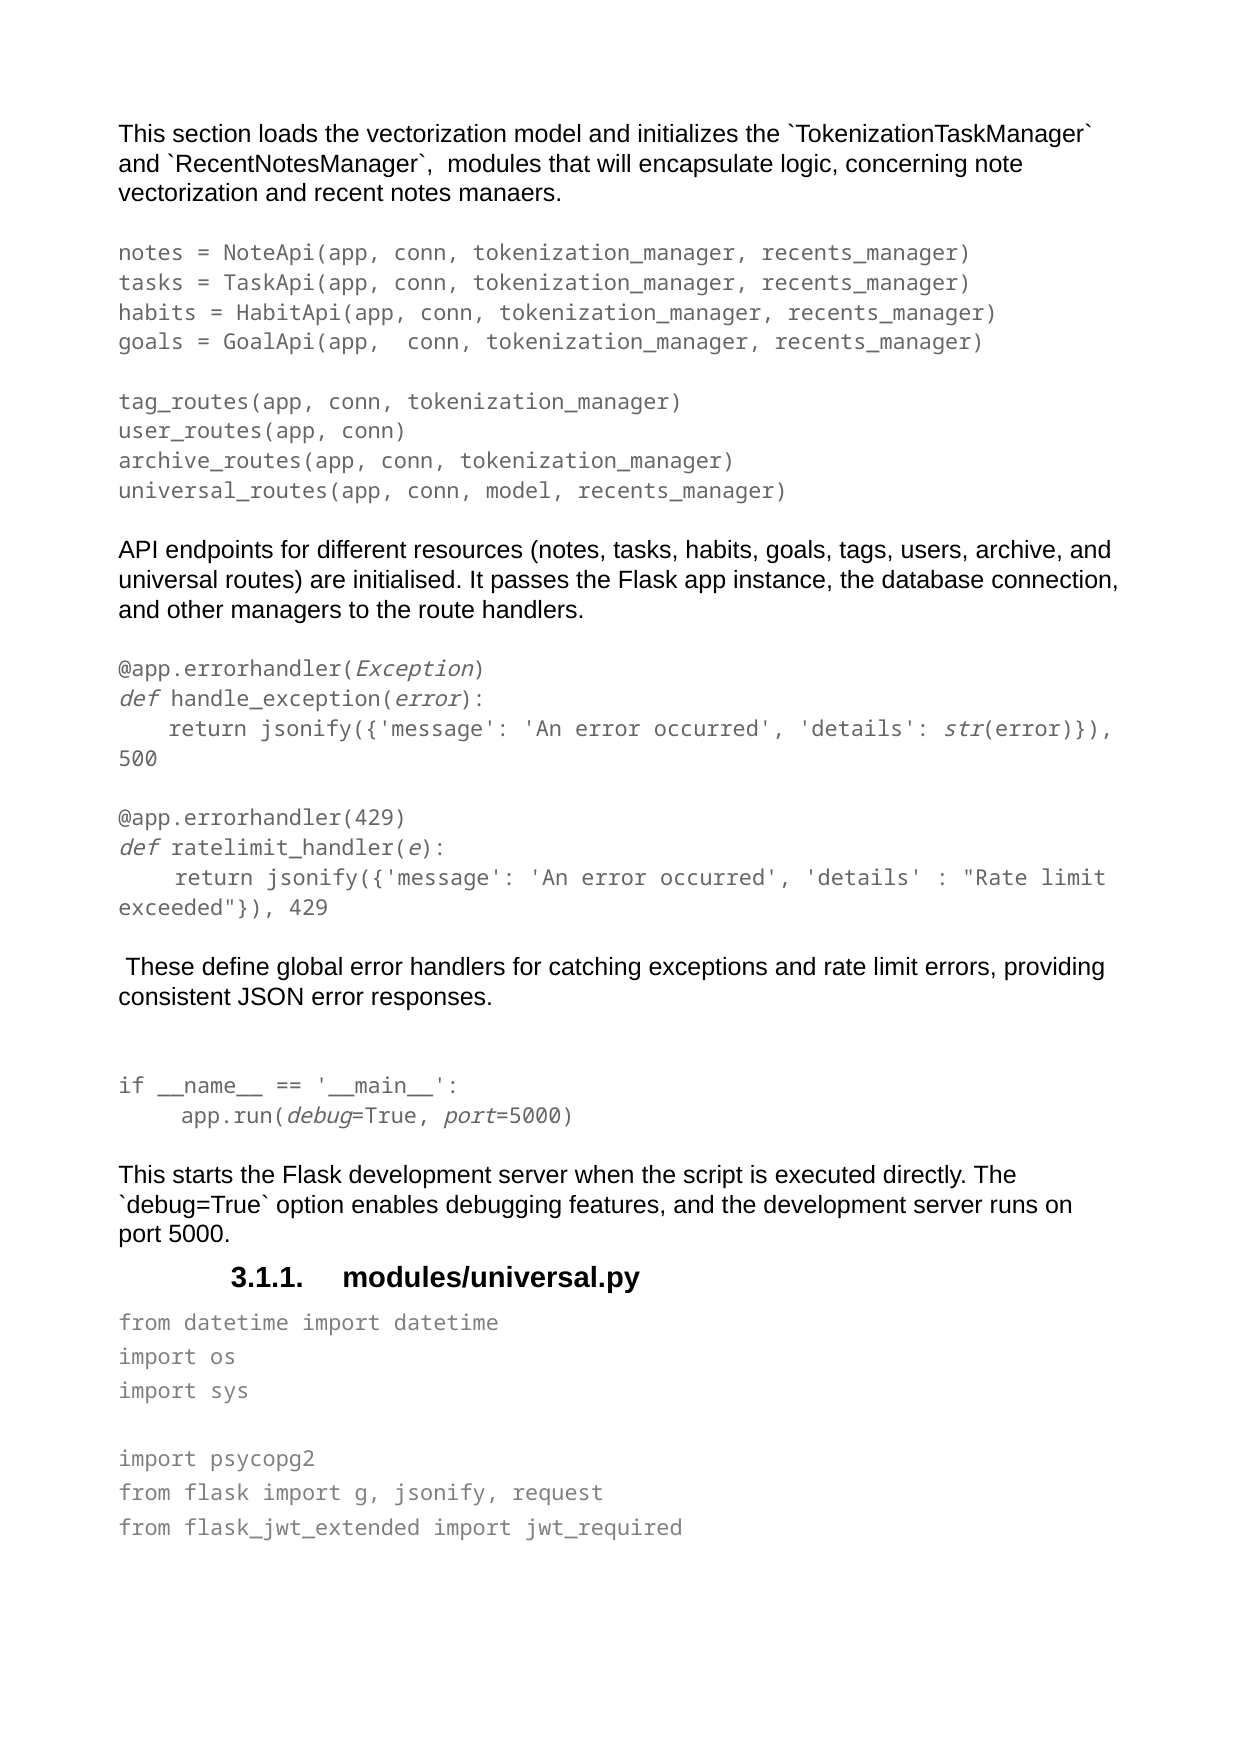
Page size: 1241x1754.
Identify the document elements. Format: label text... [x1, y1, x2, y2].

text @app.errorhandler(Exception) [118, 653, 1122, 683]
text from datetime import datetime import os import sys import psycopg2 from flask import g, jsonify, request from flask_jwt_extended import jwt_required [118, 1306, 1122, 1575]
text universal_routes(app, conn, model, recents_manager) [118, 475, 1122, 505]
text def handle_exception(error): [118, 683, 1122, 713]
text tag_routes(app, conn, tokenization_manager) [118, 386, 1122, 416]
text notes = NoteApi(app, conn, tokenization_manager, recents_manager) [118, 237, 1122, 267]
text These define global error handlers for catching exceptions and rate limit errors, providing consistent JSON error responses. [118, 951, 1122, 1010]
text user_routes(app, conn) [118, 416, 1122, 445]
text if __name__ == '__main__': [118, 1070, 1122, 1099]
text def ratelimit_handler(e): [118, 832, 1122, 862]
text tasks = TaskApi(app, conn, tokenization_manager, recents_manager) [118, 267, 1122, 296]
text habits = HabitApi(app, conn, tokenization_manager, recents_manager) [118, 296, 1122, 326]
subtitle modules/universal.py [231, 1261, 1122, 1294]
text goals = GoalApi(app, conn, tokenization_manager, recents_manager) [118, 326, 1122, 356]
text return jsonify({'message': 'An error occurred', 'details' : "Rate limit exceeded"}), 429 [118, 862, 1122, 921]
text API endpoints for different resources (notes, tasks, habits, goals, tags, users, archive, and universal routes) are initialised. It passes the Flask app instance, the database connection, and other managers to the route handlers. [118, 534, 1122, 624]
text This starts the Flask development server when the script is executed directly. The `debug=True` option enables debugging features, and the development server runs on port 5000. [118, 1159, 1122, 1248]
text archive_routes(app, conn, tokenization_manager) [118, 445, 1122, 475]
text return jsonify({'message': 'An error occurred', 'details': str(error)}), 500 [118, 713, 1122, 772]
text @app.errorhandler(429) [118, 802, 1122, 832]
text This section loads the vectorization model and initializes the `TokenizationTaskManager` and `RecentNotesManager`, modules that will encapsulate logic, concerning note vectorization and recent notes manaers. [118, 118, 1122, 207]
text app.run(debug=True, port=5000) [118, 1099, 1122, 1129]
